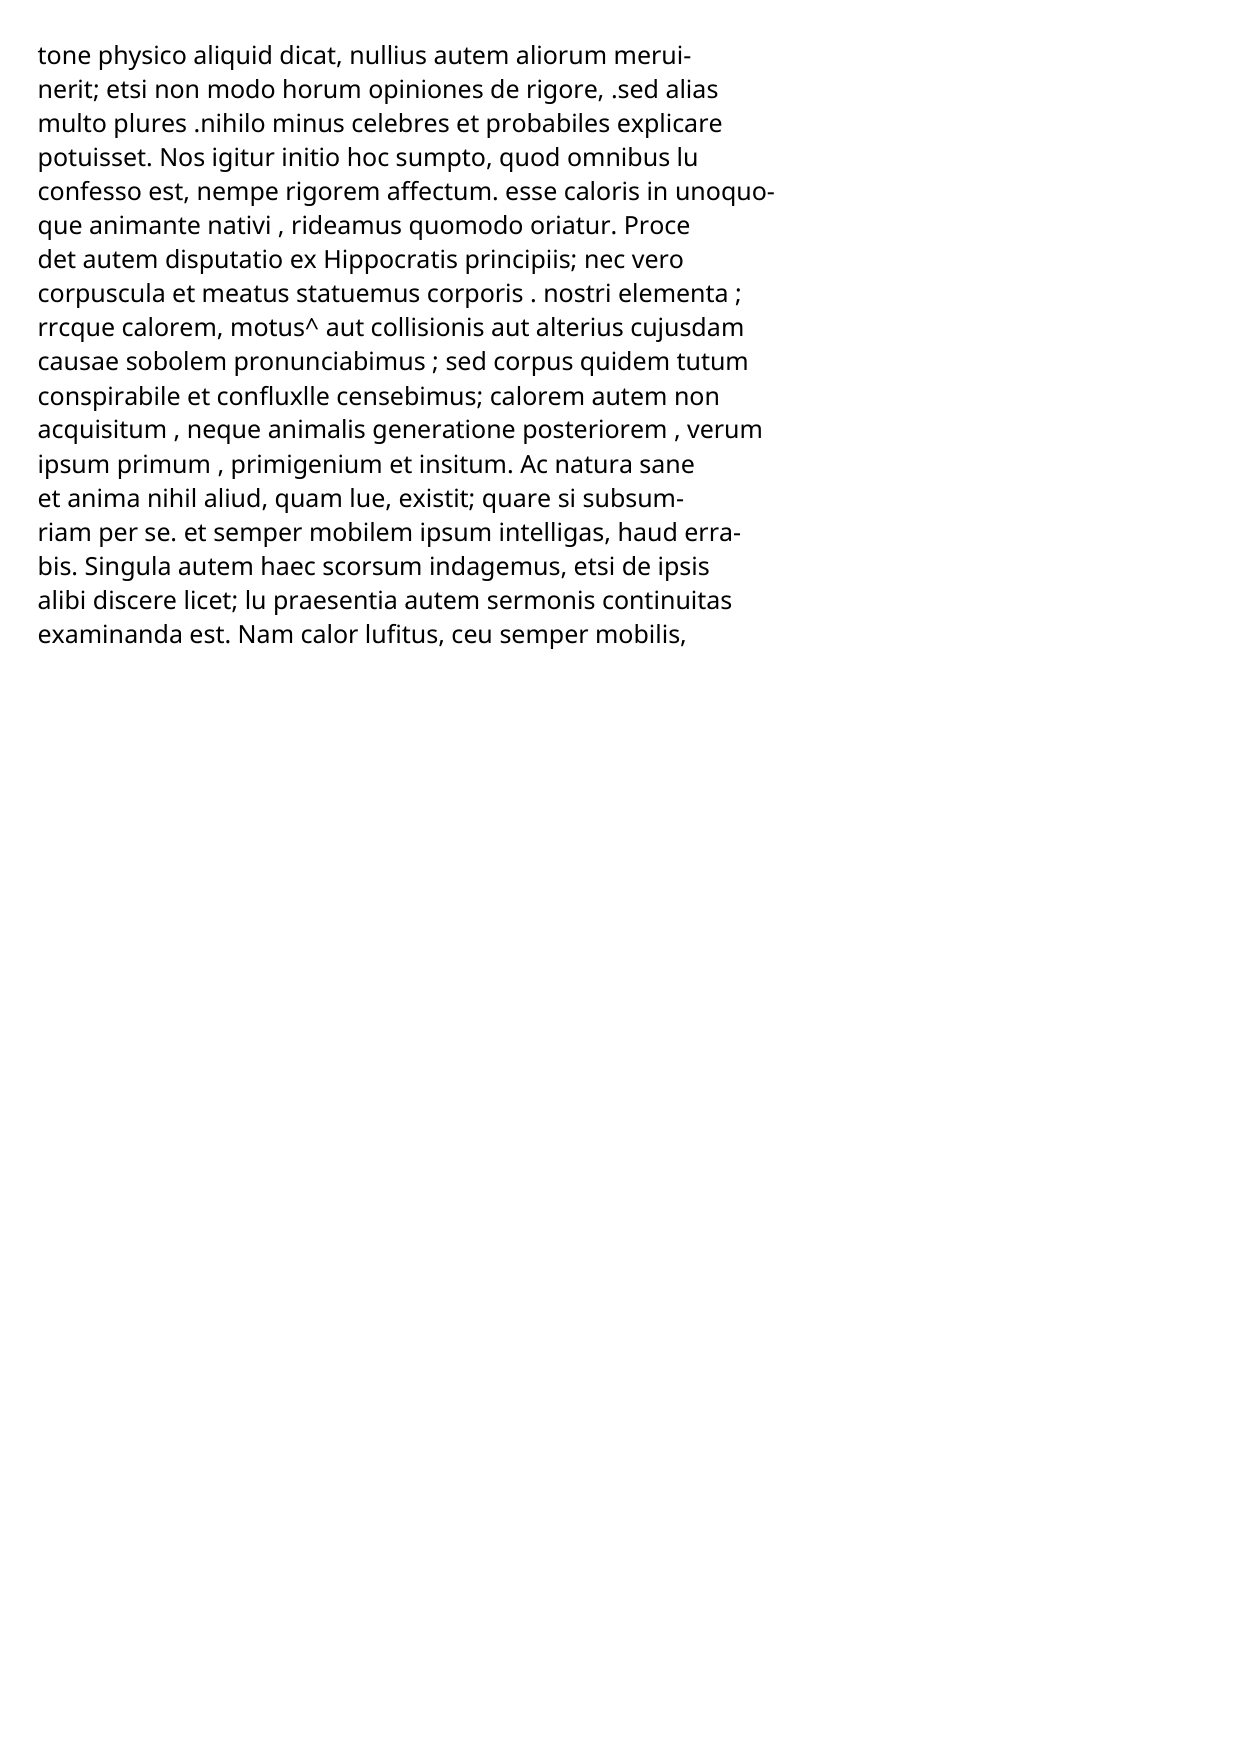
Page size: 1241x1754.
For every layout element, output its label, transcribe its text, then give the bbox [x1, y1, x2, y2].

text tone physico aliquid dicat, nullius autem aliorum merui- nerit; etsi non modo horum opiniones de rigore, .sed alias multo plures .nihilo minus celebres et probabiles explicare potuisset. Nos igitur initio hoc sumpto, quod omnibus lu confesso est, nempe rigorem affectum. esse caloris in unoquo- que animante nativi , rideamus quomodo oriatur. Proce det autem disputatio ex Hippocratis principiis; nec vero corpuscula et meatus statuemus corporis . nostri elementa ; rrcque calorem, motus^ aut collisionis aut alterius cujusdam causae sobolem pronunciabimus ; sed corpus quidem tutum conspirabile et confluxlle censebimus; calorem autem non acquisitum , neque animalis generatione posteriorem , verum ipsum primum , primigenium et insitum. Ac natura sane et anima nihil aliud, quam lue, existit; quare si subsum- riam per se. et semper mobilem ipsum intelligas, haud erra- bis. Singula autem haec scorsum indagemus, etsi de ipsis alibi discere licet; lu praesentia autem sermonis continuitas examinanda est. Nam calor lufitus, ceu semper mobilis, [37, 37, 1203, 651]
